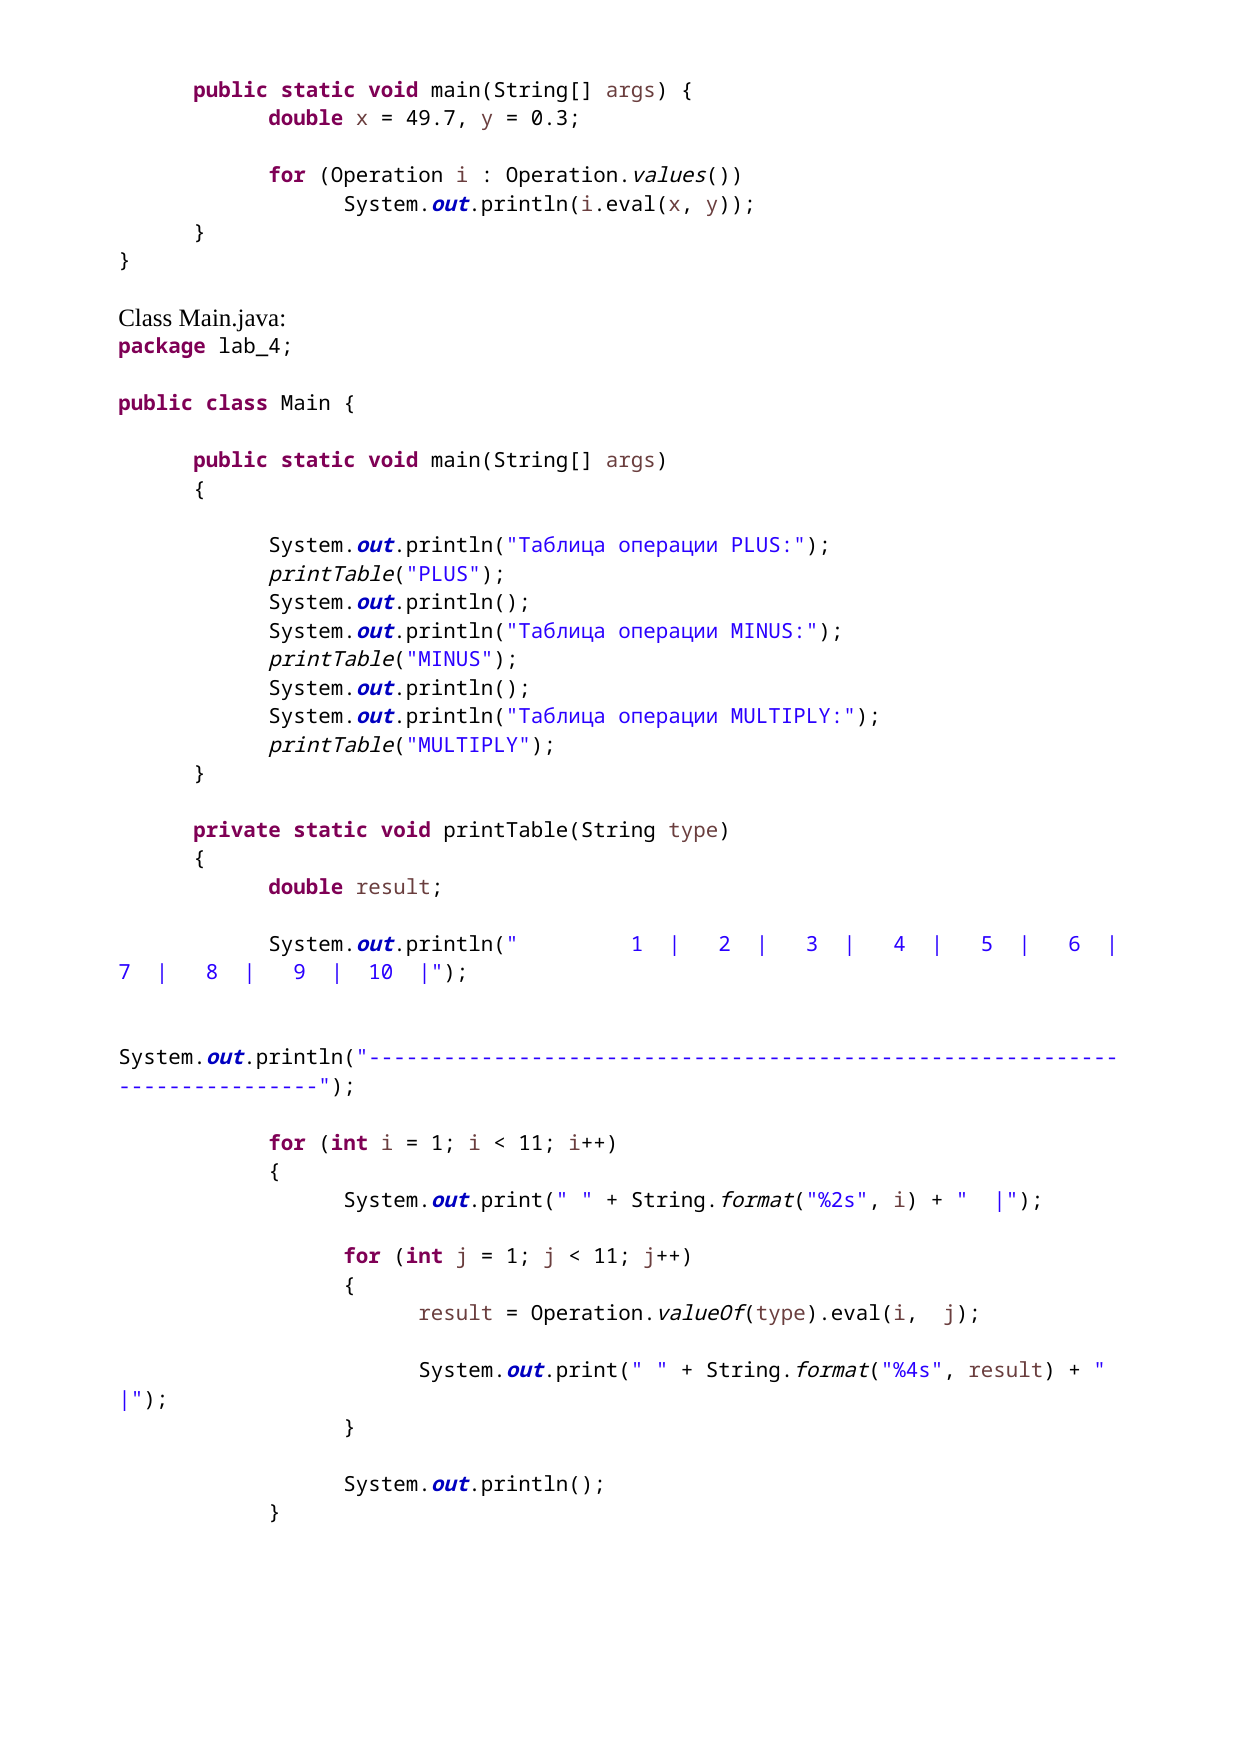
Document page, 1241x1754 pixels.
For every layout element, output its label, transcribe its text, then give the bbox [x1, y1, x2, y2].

text for (int j = 1; j < 11; j++) [118, 1242, 1122, 1270]
text } [118, 1497, 1122, 1526]
text } [118, 758, 1122, 787]
text { [118, 474, 1122, 502]
text System.out.println("----------------------------------------------------------------------------"); [118, 986, 1122, 1099]
text public class Main { [118, 388, 1122, 417]
text Class Main.java: [118, 303, 1122, 332]
text { [118, 1156, 1122, 1185]
text printTable("MULTIPLY"); [118, 730, 1122, 758]
text System.out.print(" " + String.format("%2s", i) + " |"); [118, 1185, 1122, 1213]
text } [118, 1412, 1122, 1441]
text } [118, 246, 1122, 274]
text } [118, 217, 1122, 246]
text printTable("PLUS"); [118, 559, 1122, 587]
text System.out.println(i.eval(x, y)); [118, 189, 1122, 217]
text System.out.println(); [118, 673, 1122, 701]
text public static void main(String[] args) { [118, 75, 1122, 103]
text System.out.println(" 1 | 2 | 3 | 4 | 5 | 6 | 7 | 8 | 9 | 10 |"); [118, 929, 1122, 986]
text private static void printTable(String type) [118, 815, 1122, 843]
text System.out.println("Таблица операции MINUS:"); [118, 616, 1122, 644]
text System.out.println("Таблица операции MULTIPLY:"); [118, 701, 1122, 730]
text System.out.println(); [118, 1469, 1122, 1497]
text for (int i = 1; i < 11; i++) [118, 1128, 1122, 1156]
text double x = 49.7, y = 0.3; [118, 103, 1122, 132]
text System.out.println("Таблица операции PLUS:"); [118, 531, 1122, 559]
text [118, 1554, 1122, 1611]
text package lab_4; [118, 332, 1122, 360]
text double result; [118, 872, 1122, 900]
text result = Operation.valueOf(type).eval(i, j); [118, 1298, 1122, 1327]
text System.out.print(" " + String.format("%4s", result) + " |"); [118, 1355, 1122, 1412]
text public static void main(String[] args) [118, 445, 1122, 474]
text { [118, 1270, 1122, 1298]
text System.out.println(); [118, 587, 1122, 616]
text printTable("MINUS"); [118, 644, 1122, 673]
text { [118, 843, 1122, 872]
text for (Operation i : Operation.values()) [118, 160, 1122, 189]
